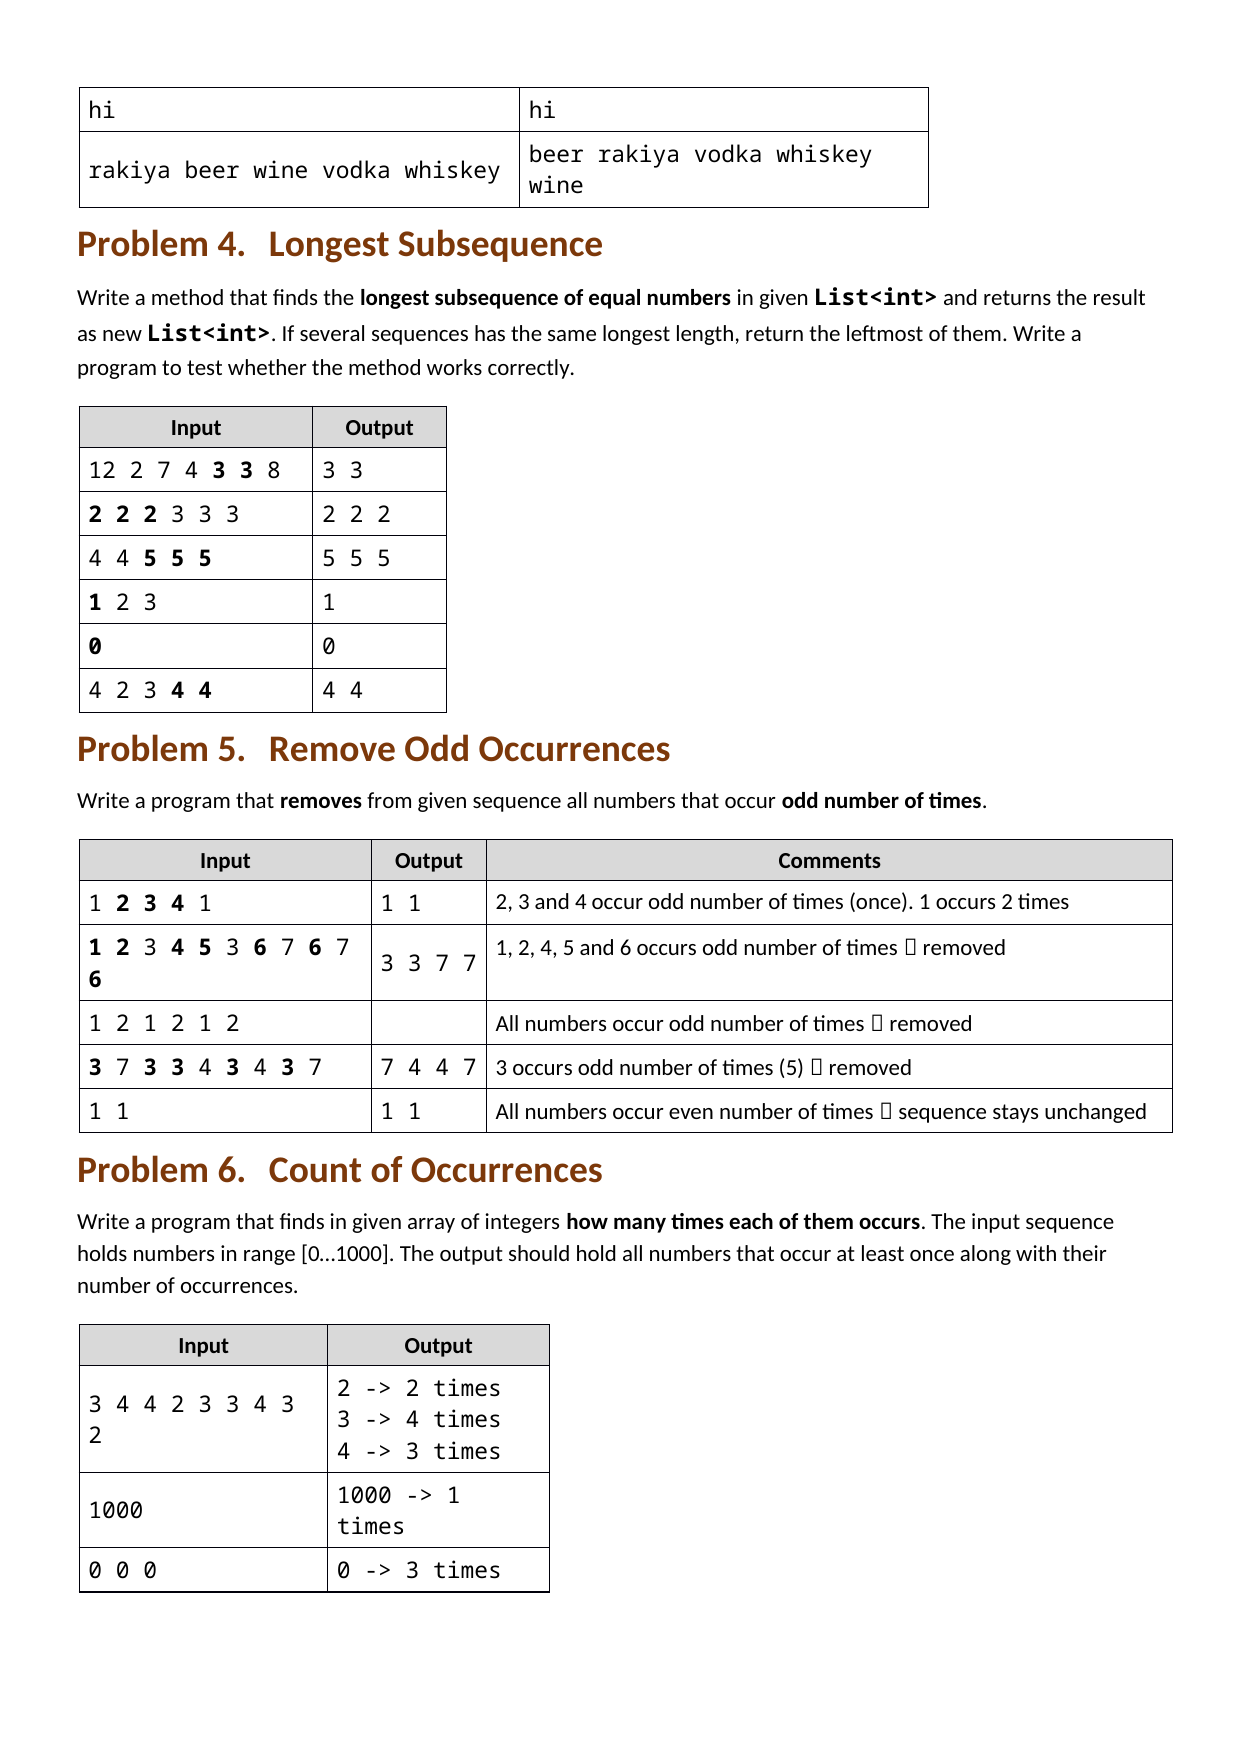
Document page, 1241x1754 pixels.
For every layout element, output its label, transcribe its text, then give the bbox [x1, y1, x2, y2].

table_cell 4 4 [313, 669, 446, 712]
table_cell 2 2 2 [313, 492, 446, 535]
table_cell 3 7 3 3 4 3 4 3 7 [80, 1045, 371, 1088]
table_cell All numbers occur even number of times  sequence stays unchanged [487, 1089, 1172, 1132]
table_cell 0 [313, 624, 446, 667]
table_cell 1 2 3 4 5 3 6 7 6 7 6 [80, 925, 371, 1000]
table_cell 1000 -> 1 times [328, 1473, 549, 1547]
table_cell 0 -> 3 times [328, 1548, 549, 1591]
table_cell 4 2 3 4 4 [80, 669, 312, 712]
table_header Comments [487, 840, 1172, 880]
table_cell All numbers occur odd number of times  removed [487, 1001, 1172, 1044]
table_cell 1 1 [372, 1089, 486, 1132]
table_cell 3 3 [313, 448, 446, 491]
table_cell 1 1 [80, 1089, 371, 1132]
table_cell 4 4 5 5 5 [80, 536, 312, 579]
table_header Input [80, 1325, 327, 1365]
table_cell 1 [313, 580, 446, 623]
table_cell rakiya beer wine vodka whiskey [80, 132, 519, 207]
table_cell [372, 1001, 486, 1044]
table_cell 5 5 5 [313, 536, 446, 579]
table_cell 1, 2, 4, 5 and 6 occurs odd number of times  removed [487, 925, 1172, 1000]
table_cell 1 1 [372, 881, 486, 924]
text Write a program that removes from given sequence all numbers that occur odd number of times. [77, 786, 1163, 814]
table_cell 2 2 2 3 3 3 [80, 492, 312, 535]
text Write a method that finds the longest subsequence of equal numbers in given List<int> and returns the result as new List<int>. If several sequences has the same longest length, return the leftmost of them. Write a program to test whether the method works correctly. [77, 281, 1163, 381]
table_cell 1 2 3 [80, 580, 312, 623]
table_cell 7 4 4 7 [372, 1045, 486, 1088]
table_cell hi [520, 88, 928, 131]
table_cell 3 4 4 2 3 3 4 3 2 [80, 1366, 327, 1472]
subtitle Remove Odd Occurrences [77, 725, 1163, 771]
subtitle Count of Occurrences [77, 1146, 1163, 1192]
table_cell 0 [80, 624, 312, 667]
table_cell 1 2 3 4 1 [80, 881, 371, 924]
table_cell 12 2 7 4 3 3 8 [80, 448, 312, 491]
table_cell beer rakiya vodka whiskey wine [520, 132, 928, 207]
table_cell 2 -> 2 times 3 -> 4 times 4 -> 3 times [328, 1366, 549, 1472]
table_header Input [80, 840, 371, 880]
table_header Output [372, 840, 486, 880]
text Write a program that finds in given array of integers how many times each of them occurs. The input sequence holds numbers in range [0…1000]. The output should hold all numbers that occur at least once along with their number of occurrences. [77, 1207, 1163, 1299]
table_cell 3 3 7 7 [372, 925, 486, 1000]
table_cell 1 2 1 2 1 2 [80, 1001, 371, 1044]
table_header Output [328, 1325, 549, 1365]
table_header Output [313, 407, 446, 447]
table_cell 1000 [80, 1473, 327, 1547]
table_cell hi [80, 88, 519, 131]
table_cell 2, 3 and 4 occur odd number of times (once). 1 occurs 2 times [487, 881, 1172, 924]
table_header Input [80, 407, 312, 447]
table_cell 3 occurs odd number of times (5)  removed [487, 1045, 1172, 1088]
table_cell 0 0 0 [80, 1548, 327, 1591]
subtitle Longest Subsequence [77, 220, 1163, 266]
